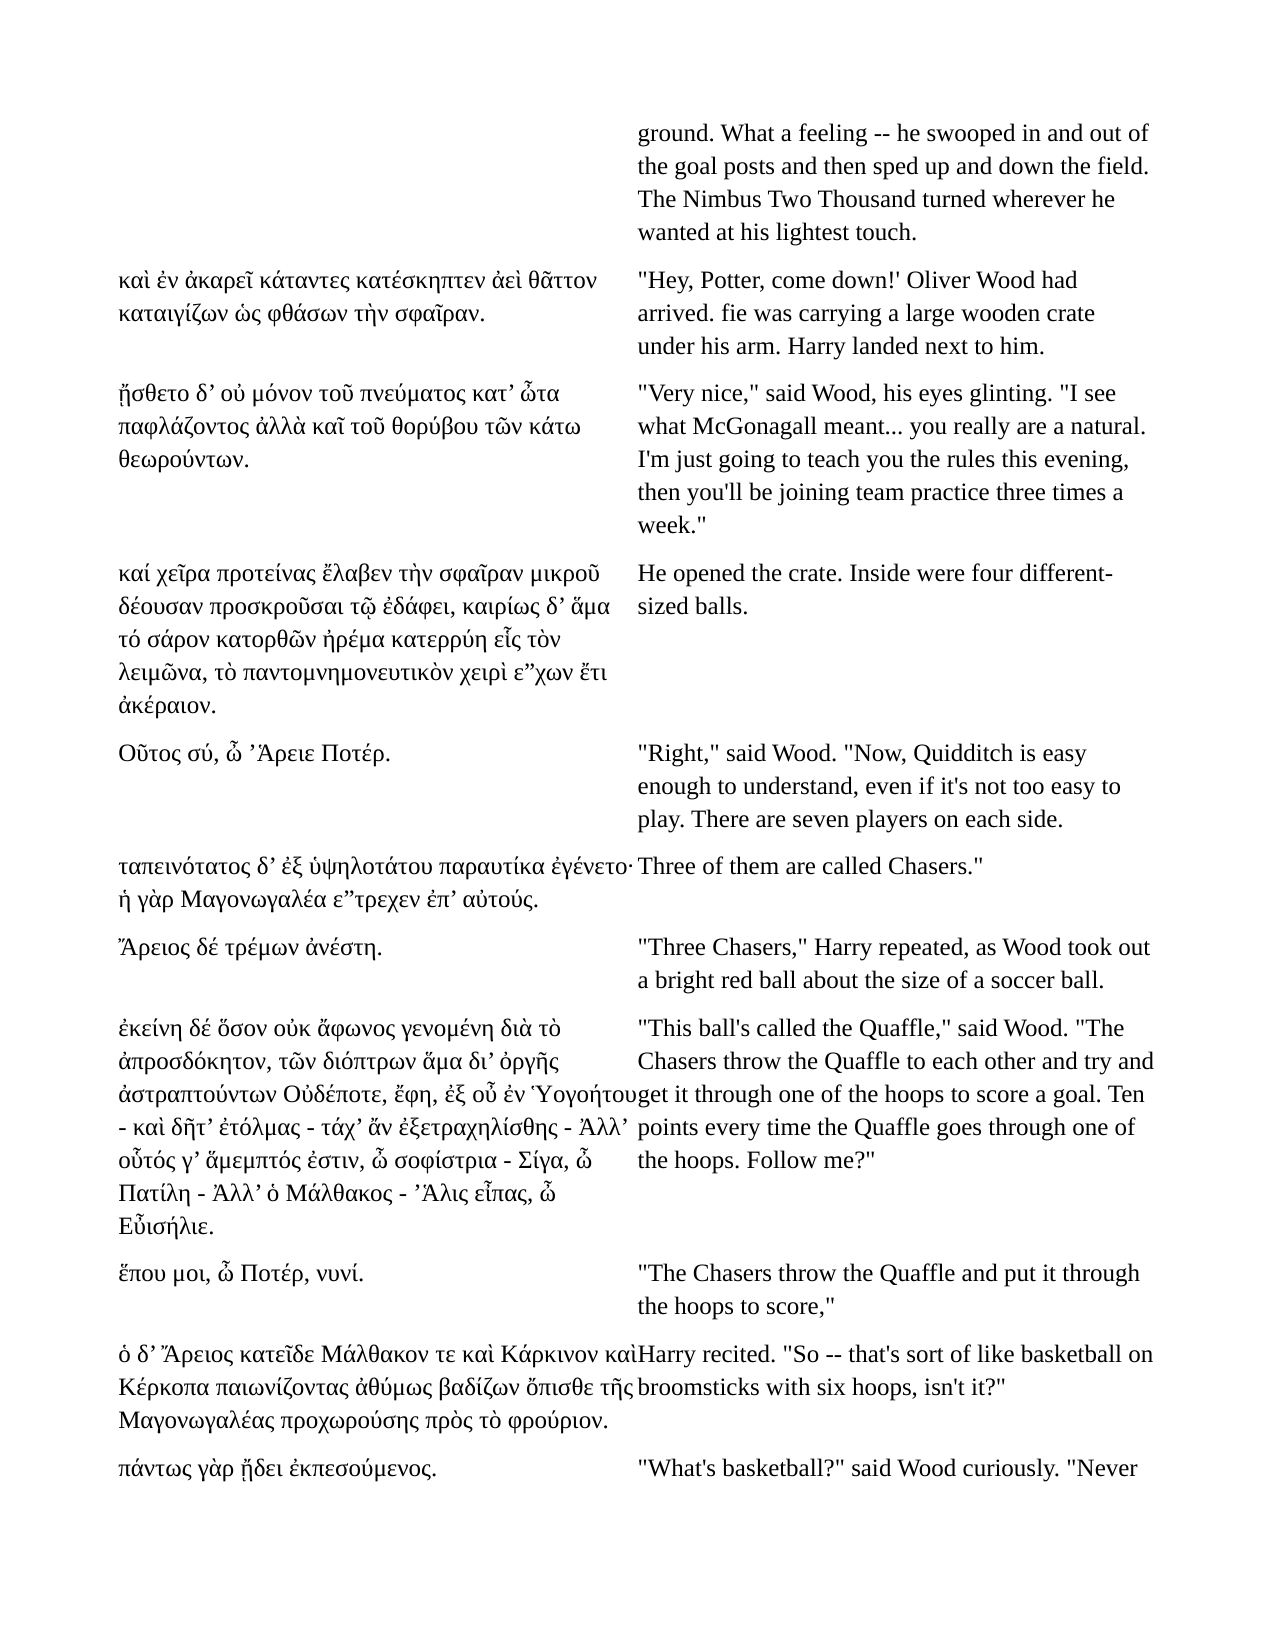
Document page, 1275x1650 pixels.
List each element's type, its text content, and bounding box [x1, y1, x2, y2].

table_cell He opened the crate. Inside were four different-sized balls. [638, 558, 1157, 738]
table_cell ταπεινότατος δ’ ἐξ ὑψηλοτάτου παραυτίκα ἐγένετο· ἡ γὰρ Μαγονωγαλέα ε”τρεχεν ἐπ’ αὐτούς. [118, 851, 637, 932]
table_cell καί χεῖρα προτείνας ἔλαβεν τὴν σφαῖραν μικροῦ δέουσαν προσκροῦσαι τῷ ἐδάφει, καιρίως δ’ ἅμα τό σάρον κατορθῶν ἠρέμα κατερρύη εἷς τὸν λειμῶνα, τὸ παντομνημονευτικὸν χειρὶ ε”χων ἔτι ἀκέραιον. [118, 558, 637, 738]
table_cell "Very nice," said Wood, his eyes glinting. "I see what McGonagall meant... you really are a natural. I'm just going to teach you the rules this evening, then you'll be joining team practice three times a week." [638, 379, 1157, 558]
table_cell ground. What a feeling -- he swooped in and out of the goal posts and then sped up and down the field. The Nimbus Two Thousand turned wherever he wanted at his lightest touch. [638, 118, 1157, 265]
table_cell καὶ ἐν ἀκαρεῖ κάταντες κατέσκηπτεν ἀεὶ θᾶττον καταιγίζων ὡς φθάσων τὴν σφαῖραν. [118, 265, 637, 378]
table_cell "The Chasers throw the Quaffle and put it through the hoops to score," [638, 1259, 1157, 1339]
table_cell "Hey, Potter, come down!' Oliver Wood had arrived. fie was carrying a large wooden crate under his arm. Harry landed next to him. [638, 265, 1157, 378]
table_cell Harry recited. "So -- that's sort of like basketball on broomsticks with six hoops, isn't it?" [638, 1339, 1157, 1453]
table_cell ἕπου μοι, ὦ Ποτέρ, νυνί. [118, 1259, 637, 1339]
table_cell ὁ δ’ Ἄρειος κατεῖδε Μάλθακον τε καὶ Κάρκινον καὶ Κέρκοπα παιωνίζοντας ἀθύμως βαδίζων ὄπισθε τῆς Μαγονωγαλέας προχωρούσης πρὸς τὸ φρούριον. [118, 1339, 637, 1453]
table_cell [118, 118, 637, 265]
table_cell Οῦτος σύ, ὦ ’Ἁρειε Ποτέρ. [118, 738, 637, 851]
table_cell "Three Chasers," Harry repeated, as Wood took out a bright red ball about the size of a soccer ball. [638, 932, 1157, 1013]
table_cell Ἄρειος δέ τρέμων ἀνέστη. [118, 932, 637, 1013]
table_cell Three of them are called Chasers." [638, 851, 1157, 932]
table_cell "What's basketball?" said Wood curiously. "Never [638, 1453, 1157, 1500]
table_cell ᾔσθετο δ’ οὐ μόνον τοῦ πνεύματος κατ’ ὦτα παφλάζοντος ἀλλὰ καῖ τοῦ θορύβου τῶν κάτω θεωρούντων. [118, 379, 637, 558]
table_cell πάντως γὰρ ᾔδει ἐκπεσούμενος. [118, 1453, 637, 1500]
table_cell "Right," said Wood. "Now, Quidditch is easy enough to understand, even if it's not too easy to play. There are seven players on each side. [638, 738, 1157, 851]
table_cell ἐκείνη δέ ὅσον οὐκ ἄφωνος γενομένη διὰ τὸ ἀπροσδόκητον, τῶν διόπτρων ἅμα δι’ ὀργῆς ἀστραπτούντων Οὐδέποτε, ἔφη, ἐξ οὖ ἐν Ὑογοήτου - καὶ δῆτ’ ἐτόλμας - τάχ’ ἄν ἐξετραχηλίσθης - Ἀλλ’ οὗτός γ’ ἅμεμπτός ἐστιν, ὦ σοφίστρια - Σίγα, ὦ Πατίλη - Ἀλλ’ ὁ Μάλθακος - ’Ἁλις εἶπας, ὦ Εὖισήλιε. [118, 1013, 637, 1258]
table_cell "This ball's called the Quaffle," said Wood. "The Chasers throw the Quaffle to each other and try and get it through one of the hoops to score a goal. Ten points every time the Quaffle goes through one of the hoops. Follow me?" [638, 1013, 1157, 1258]
